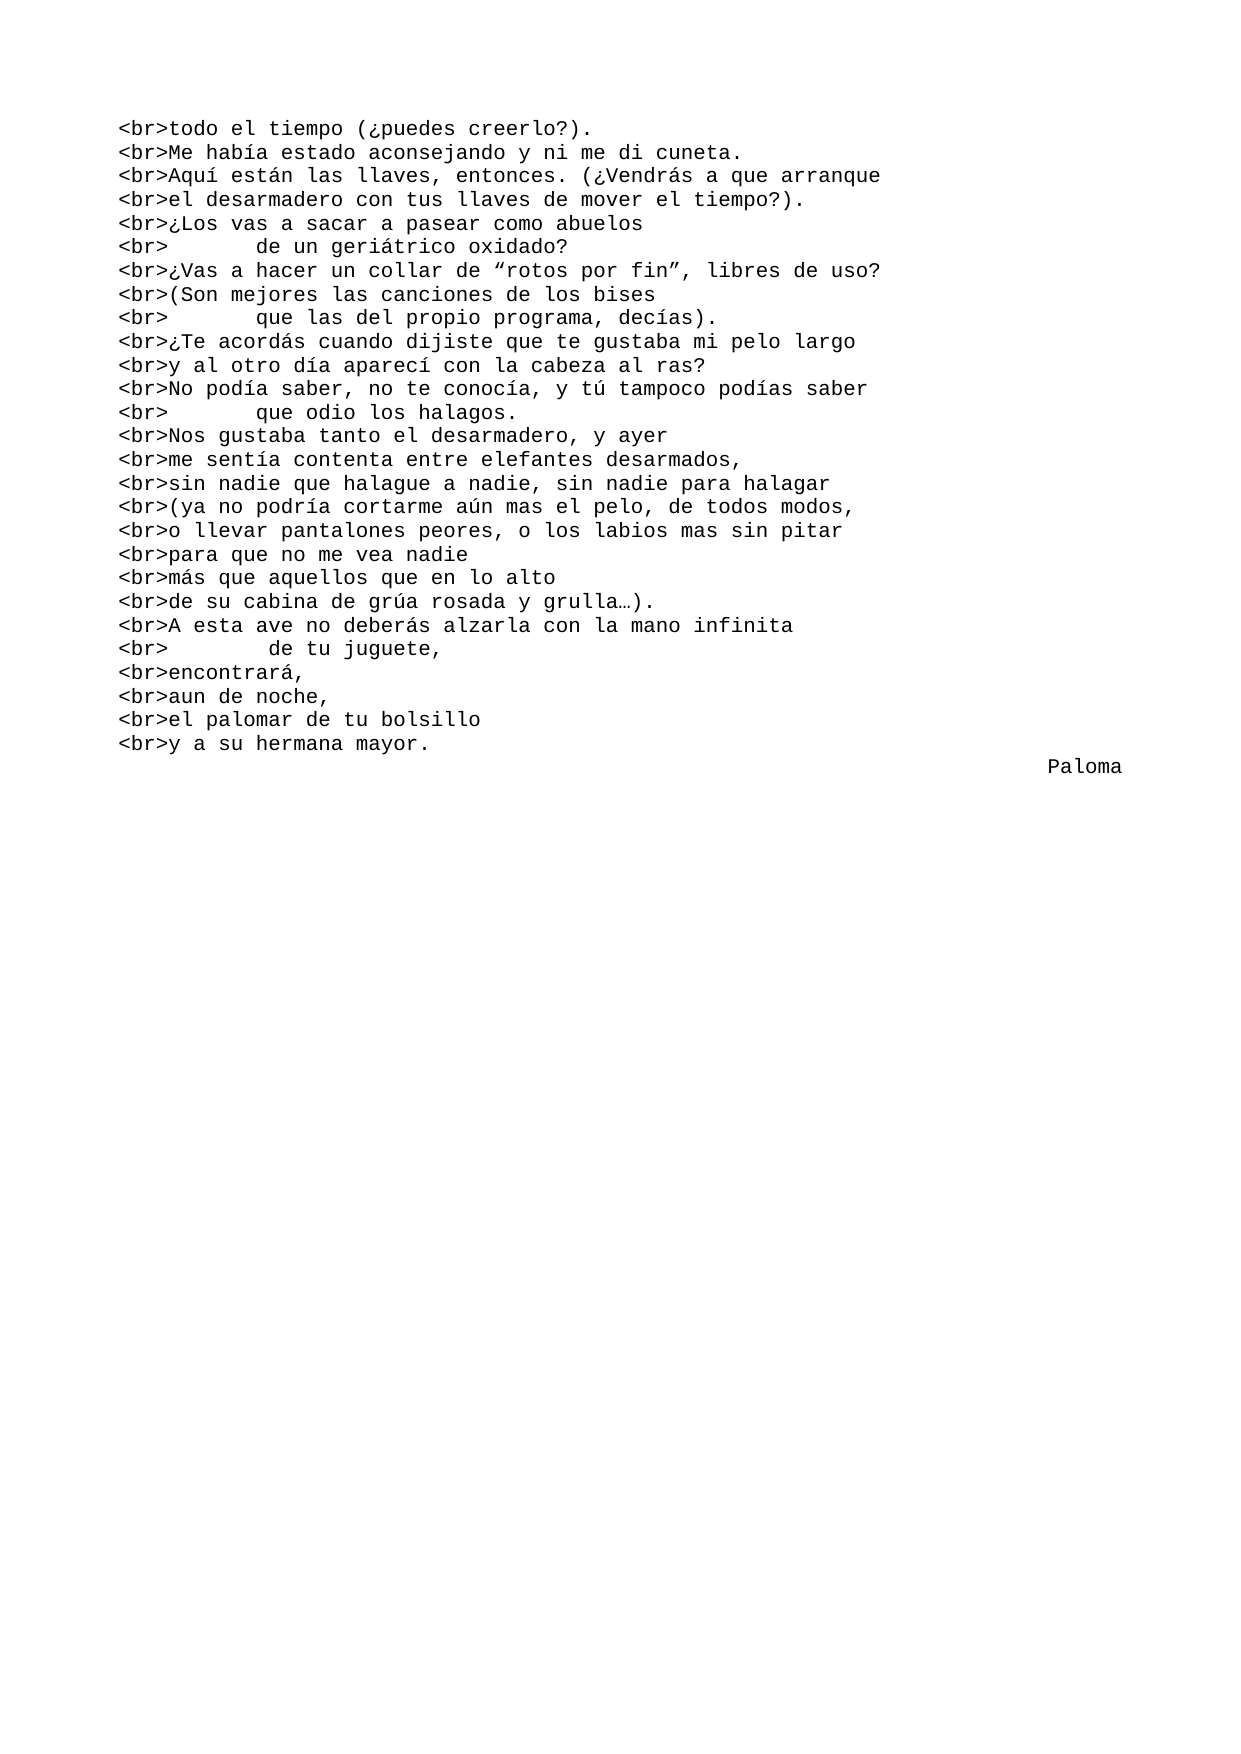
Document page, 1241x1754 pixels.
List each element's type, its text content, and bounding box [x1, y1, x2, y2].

text <br>y a su hermana mayor. [118, 733, 1122, 757]
text <br> que odio los halagos. [118, 402, 1122, 426]
text <br>No podía saber, no te conocía, y tú tampoco podías saber [118, 378, 1122, 402]
text <br>¿Los vas a sacar a pasear como abuelos [118, 213, 1122, 236]
text <br> de tu juguete, [118, 638, 1122, 662]
text <br>¿Te acordás cuando dijiste que te gustaba mi pelo largo [118, 331, 1122, 354]
text <br>todo el tiempo (¿puedes creerlo?). [118, 118, 1122, 142]
text <br>más que aquellos que en lo alto [118, 567, 1122, 591]
text <br>(Son mejores las canciones de los bises [118, 284, 1122, 307]
text <br>Nos gustaba tanto el desarmadero, y ayer [118, 426, 1122, 449]
text <br>aun de noche, [118, 686, 1122, 709]
text <br>me sentía contenta entre elefantes desarmados, [118, 449, 1122, 473]
text Paloma [118, 757, 1122, 780]
text <br>o llevar pantalones peores, o los labios mas sin pitar [118, 520, 1122, 544]
text <br>para que no me vea nadie [118, 544, 1122, 567]
text <br>encontrará, [118, 662, 1122, 686]
text <br> de un geriátrico oxidado? [118, 236, 1122, 260]
text <br>y al otro día aparecí con la cabeza al ras? [118, 354, 1122, 378]
text <br>A esta ave no deberás alzarla con la mano infinita [118, 615, 1122, 638]
text <br>Me había estado aconsejando y ni me di cuneta. [118, 142, 1122, 165]
text <br>(ya no podría cortarme aún mas el pelo, de todos modos, [118, 496, 1122, 520]
text <br>Aquí están las llaves, entonces. (¿Vendrás a que arranque [118, 165, 1122, 189]
text <br>¿Vas a hacer un collar de “rotos por fin”, libres de uso? [118, 260, 1122, 284]
text <br>de su cabina de grúa rosada y grulla…). [118, 591, 1122, 615]
text <br> que las del propio programa, decías). [118, 307, 1122, 331]
text <br>el desarmadero con tus llaves de mover el tiempo?). [118, 189, 1122, 213]
text <br>el palomar de tu bolsillo [118, 709, 1122, 733]
text <br>sin nadie que halague a nadie, sin nadie para halagar [118, 473, 1122, 496]
